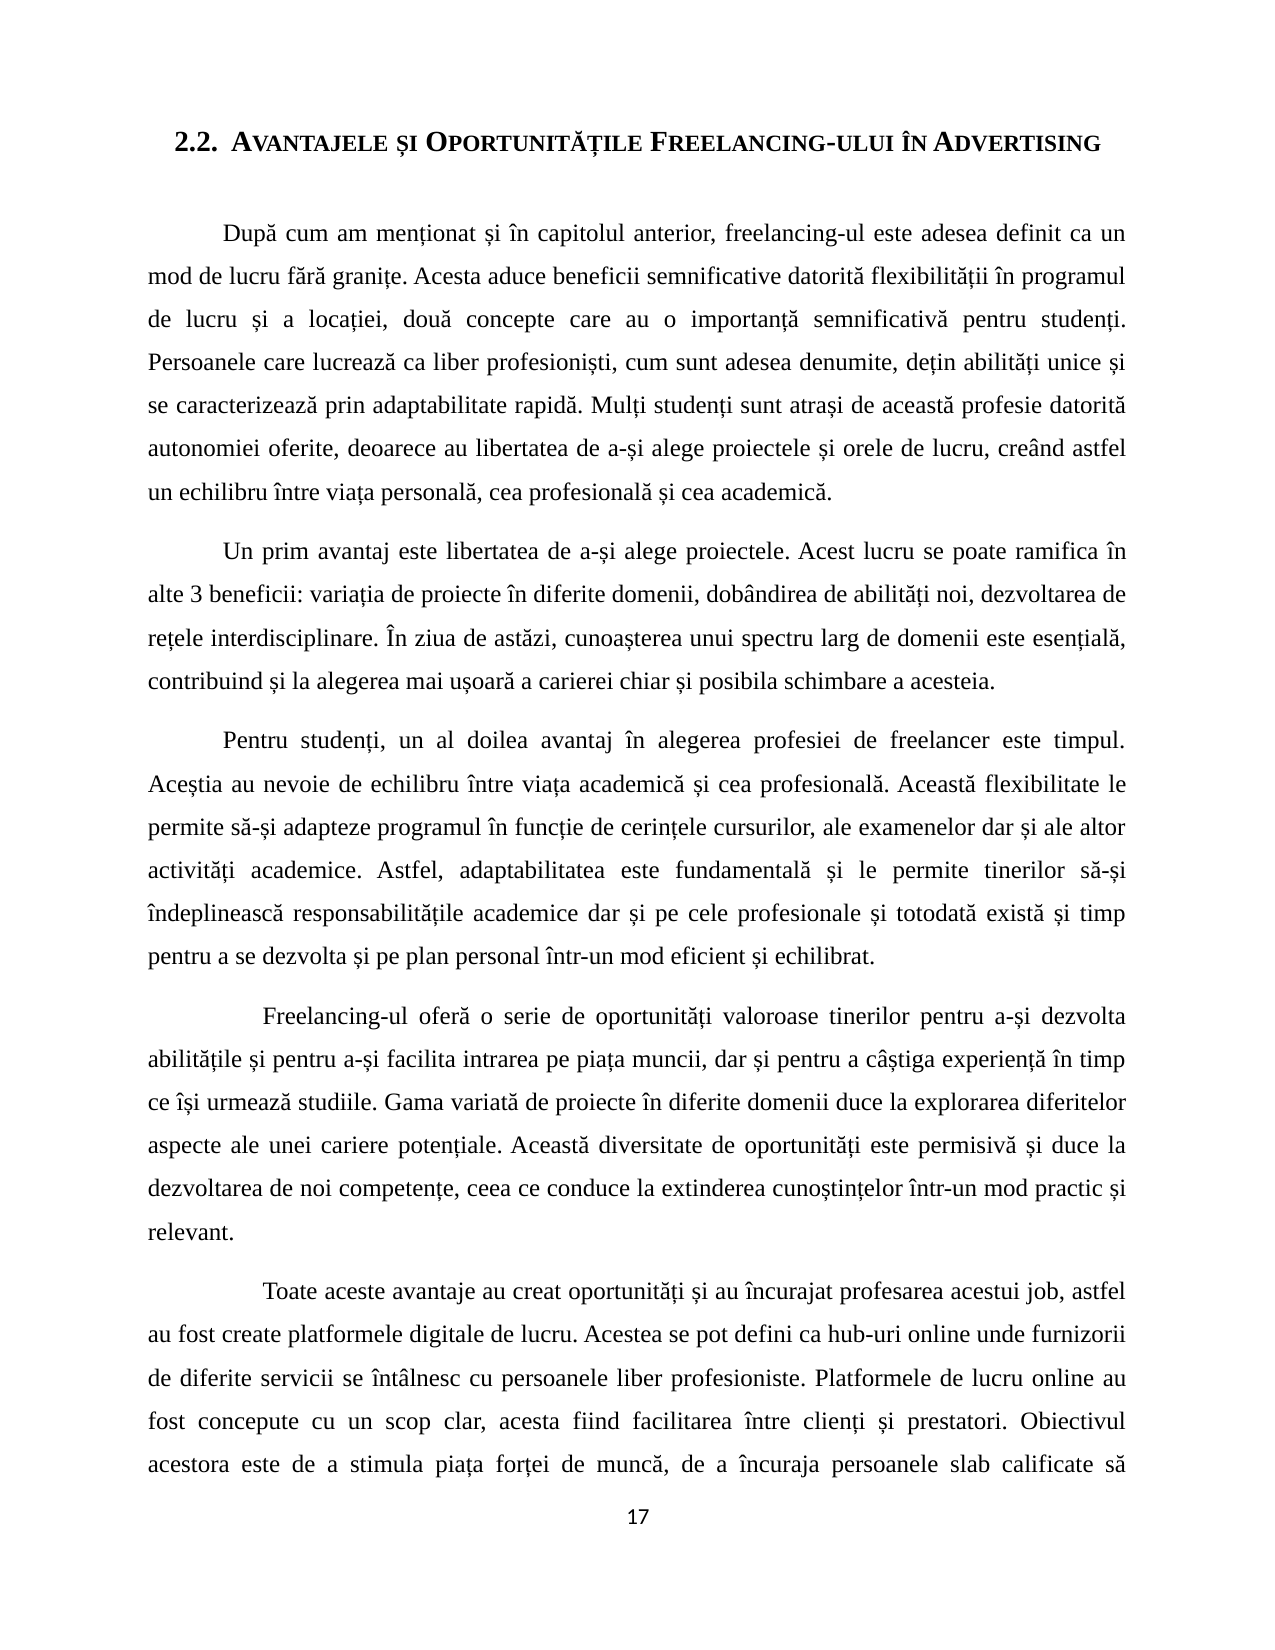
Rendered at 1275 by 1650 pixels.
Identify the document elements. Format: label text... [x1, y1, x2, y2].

text Toate aceste avantaje au creat oportunități și au încurajat profesarea acestui job, astfel au fost create platformele digitale de lucru. Acestea se pot defini ca hub-uri online unde furnizorii de diferite servicii se întâlnesc cu persoanele liber profesioniste. Platformele de lucru online au fost concepute cu un scop clar, acesta fiind facilitarea între clienți și prestatori. Obiectivul acestora este de a stimula piața forței de muncă, de a încuraja persoanele slab calificate să [148, 1276, 1127, 1478]
text Pentru studenți, un al doilea avantaj în alegerea profesiei de freelancer este timpul. Aceștia au nevoie de echilibru între viața academică și cea profesională. Această flexibilitate le permite să-și adapteze programul în funcție de cerințele cursurilor, ale examenelor dar și ale altor activități academice. Astfel, adaptabilitatea este fundamentală și le permite tinerilor să-și îndeplinească responsabilitățile academice dar și pe cele profesionale și totodată există și timp pentru a se dezvolta și pe plan personal într-un mod eficient și echilibrat. [148, 726, 1127, 970]
text După cum am menționat și în capitolul anterior, freelancing-ul este adesea definit ca un mod de lucru fără granițe. Acesta aduce beneficii semnificative datorită flexibilității în programul de lucru și a locației, două concepte care au o importanță semnificativă pentru studenți. Persoanele care lucrează ca liber profesioniști, cum sunt adesea denumite, dețin abilități unice și se caracterizează prin adaptabilitate rapidă. Mulți studenți sunt atrași de această profesie datorită autonomiei oferite, deoarece au libertatea de a-și alege proiectele și orele de lucru, creând astfel un echilibru între viața personală, cea profesională și cea academică. [148, 218, 1127, 505]
text Un prim avantaj este libertatea de a-și alege proiectele. Acest lucru se poate ramifica în alte 3 beneficii: variația de proiecte în diferite domenii, dobândirea de abilități noi, dezvoltarea de rețele interdisciplinare. În ziua de astăzi, cunoașterea unui spectru larg de domenii este esențială, contribuind și la alegerea mai ușoară a carierei chiar și posibila schimbare a acesteia. [148, 536, 1127, 694]
subtitle 2.2. Avantajele și Oportunitățile Freelancing-ului în Advertising [148, 124, 1127, 158]
text Freelancing-ul oferă o serie de oportunități valoroase tinerilor pentru a-și dezvolta abilitățile și pentru a-și facilita intrarea pe piața muncii, dar și pentru a câștiga experiență în timp ce își urmează studiile. Gama variată de proiecte în diferite domenii duce la explorarea diferitelor aspecte ale unei cariere potențiale. Această diversitate de oportunități este permisivă și duce la dezvoltarea de noi competențe, ceea ce conduce la extinderea cunoștințelor într-un mod practic și relevant. [148, 1001, 1127, 1245]
